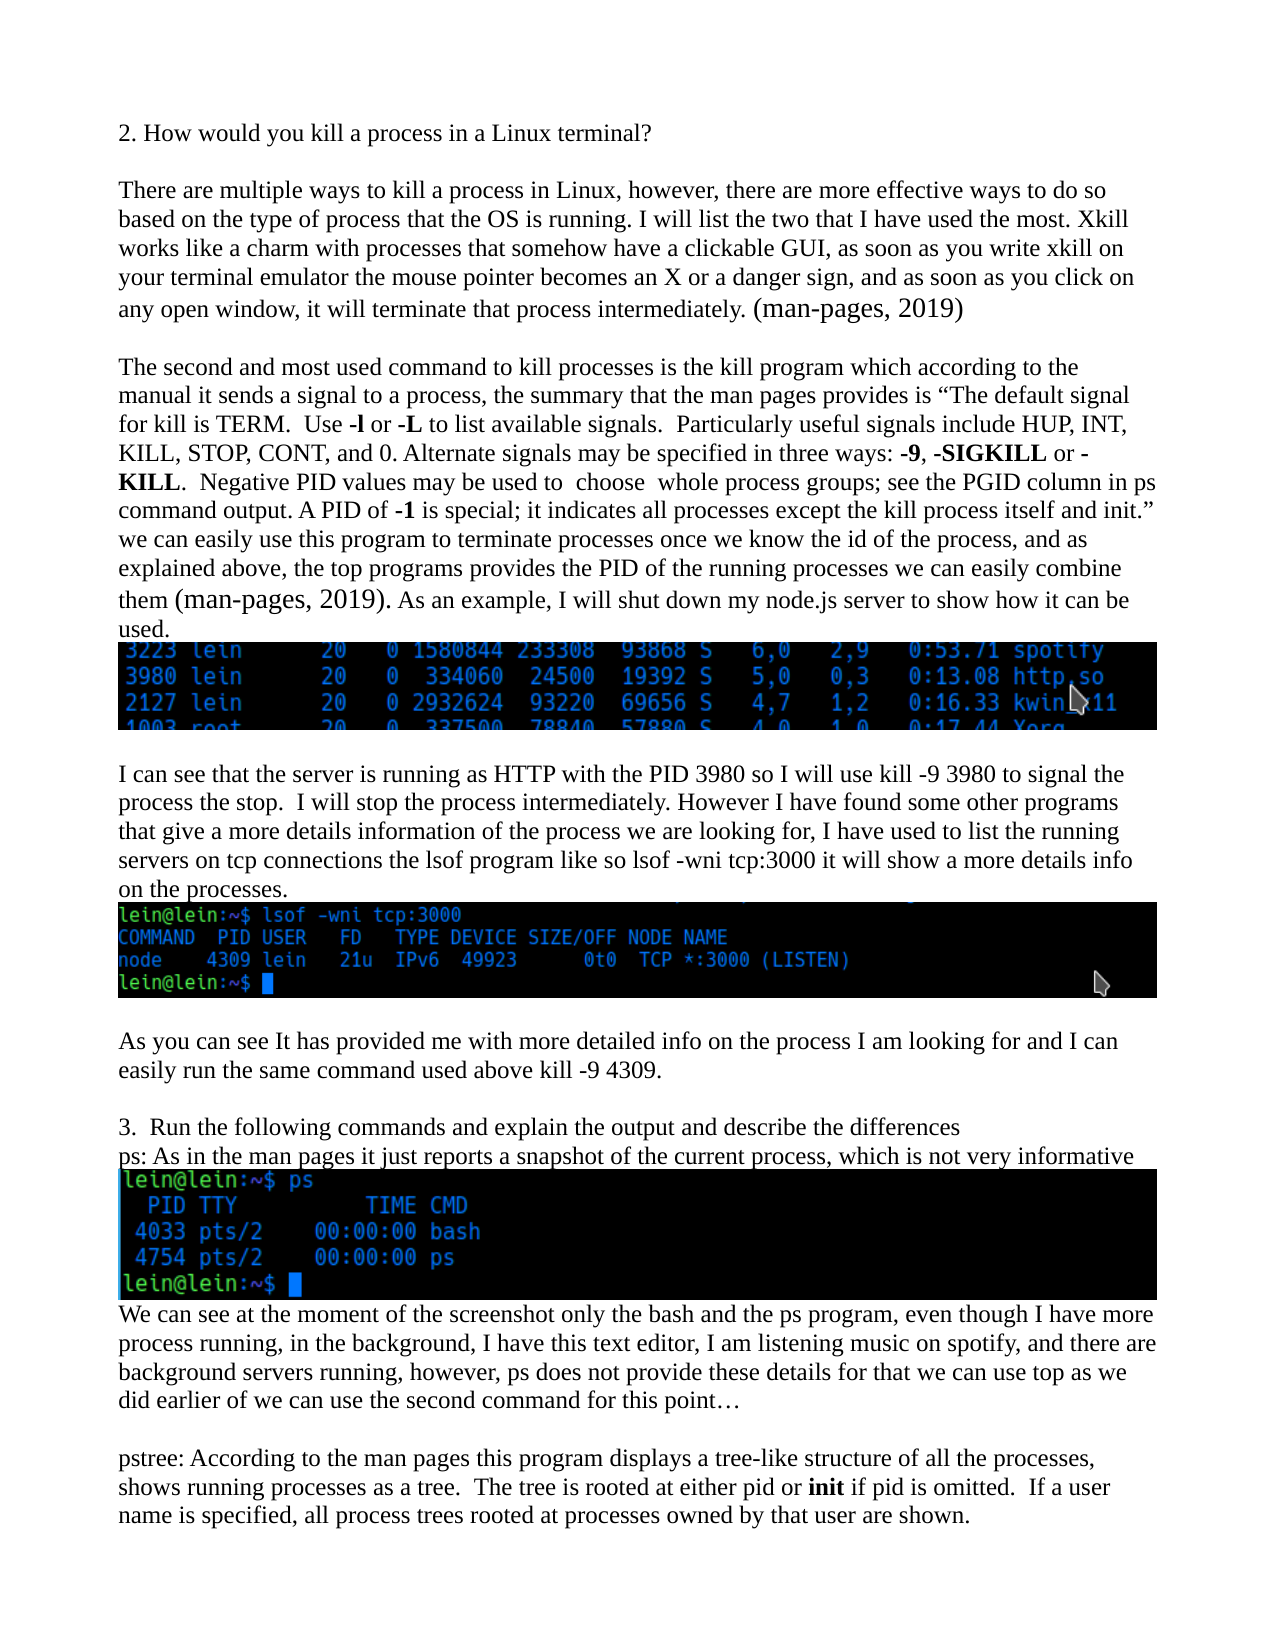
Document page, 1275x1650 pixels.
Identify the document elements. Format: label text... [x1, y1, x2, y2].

text As you can see It has provided me with more detailed info on the process I am looking for and I can easily run the same command used above kill -9 4309. [118, 1026, 1157, 1083]
text The second and most used command to kill processes is the kill program which according to the manual it sends a signal to a process, the summary that the man pages provides is “The default signal for kill is TERM. Use -l or -L to list available signals. Particularly useful signals include HUP, INT, KILL, STOP, CONT, and 0. Alternate signals may be specified in three ways: -9, -SIGKILL or -KILL. Negative PID values may be used to choose whole process groups; see the PGID column in ps command output. A PID of -1 is special; it indicates all processes except the kill process itself and init.” we can easily use this program to terminate processes once we know the id of the process, and as explained above, the top programs provides the PID of the running processes we can easily combine them (man-pages, 2019). As an example, I will shut down my node.js server to show how it can be used. [118, 352, 1157, 642]
text 3. Run the following commands and explain the output and describe the differences [118, 1112, 1157, 1141]
text There are multiple ways to kill a process in Linux, however, there are more effective ways to do so based on the type of process that the OS is running. I will list the two that I have used the most. Xkill works like a charm with processes that somehow have a clickable GUI, as soon as you write xkill on your terminal emulator the mouse pointer becomes an X or a danger sign, and as soon as you click on any open window, it will terminate that process intermediately. (man-pages, 2019) [118, 176, 1157, 323]
text I can see that the server is running as HTTP with the PID 3980 so I will use kill -9 3980 to signal the process the stop. I will stop the process intermediately. However I have found some other programs that give a more details information of the process we are looking for, I have used to list the running servers on tcp connections the lsof program like so lsof -wni tcp:3000 it will show a more details info on the processes. [118, 730, 1157, 902]
picture [118, 902, 1157, 998]
text 2. How would you kill a process in a Linux terminal? [118, 118, 1157, 147]
text We can see at the moment of the screenshot only the bash and the ps program, even though I have more process running, in the background, I have this text editor, I am listening music on spotify, and there are background servers running, however, ps does not provide these details for that we can use top as we did earlier of we can use the second command for this point… [118, 1300, 1157, 1414]
text ps: As in the man pages it just reports a snapshot of the current process, which is not very informative [118, 1141, 1157, 1169]
text pstree: According to the man pages this program displays a tree-like structure of all the processes, shows running processes as a tree. The tree is rooted at either pid or init if pid is omitted. If a user name is specified, all process trees rooted at processes owned by that user are shown. [118, 1443, 1157, 1529]
picture [118, 1169, 1157, 1300]
picture [118, 642, 1157, 730]
